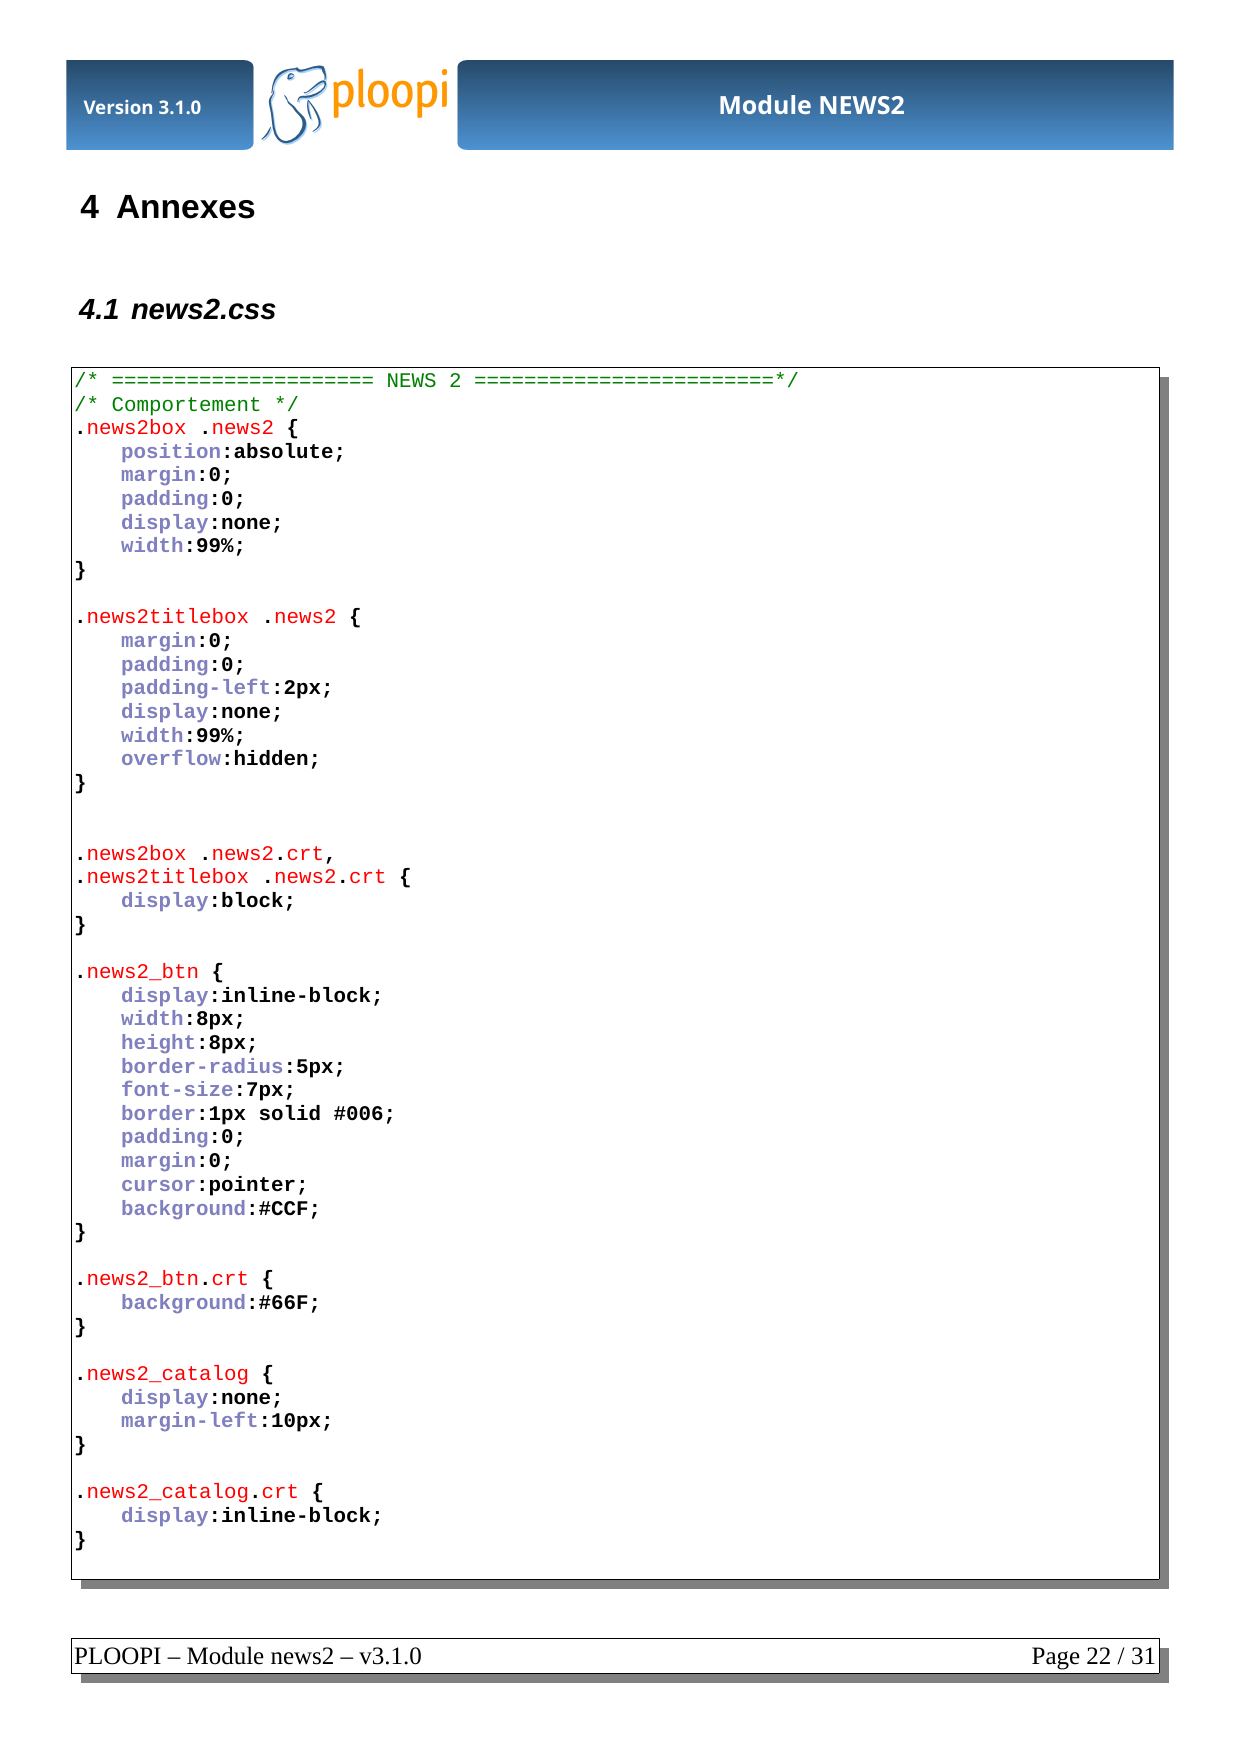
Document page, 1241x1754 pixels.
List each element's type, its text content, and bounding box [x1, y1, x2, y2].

text font-size:7px; [72, 1076, 1159, 1100]
text padding:0; [72, 485, 1159, 509]
text margin:0; [72, 627, 1159, 651]
text display:none; [72, 509, 1159, 532]
text height:8px; [72, 1029, 1159, 1053]
text overflow:hidden; [72, 745, 1159, 769]
text .news2_catalog { [72, 1360, 1159, 1384]
text padding:0; [72, 1123, 1159, 1147]
text /* Comportement */ [72, 391, 1159, 414]
text margin-left:10px; [72, 1407, 1159, 1431]
text /* ===================== NEWS 2 ========================*/ [72, 368, 1159, 391]
text .news2titlebox .news2.crt { [72, 863, 1159, 887]
text padding-left:2px; [72, 674, 1159, 698]
text } [72, 769, 1159, 796]
text .news2_catalog.crt { [72, 1478, 1159, 1502]
text cursor:pointer; [72, 1171, 1159, 1194]
text width:99%; [72, 532, 1159, 556]
text background:#66F; [72, 1289, 1159, 1313]
picture [66, 59, 1174, 153]
text position:absolute; [72, 438, 1159, 461]
text } [72, 1313, 1159, 1339]
text .news2_btn.crt { [72, 1265, 1159, 1289]
text display:none; [72, 1384, 1159, 1407]
text .news2_btn { [72, 958, 1159, 982]
subtitle Annexes [71, 187, 1169, 226]
text .news2titlebox .news2 { [72, 603, 1159, 627]
text margin:0; [72, 461, 1159, 485]
text } [72, 911, 1159, 937]
text .news2box .news2 { [72, 414, 1159, 438]
text padding:0; [72, 651, 1159, 674]
text } [72, 1526, 1159, 1552]
text margin:0; [72, 1147, 1159, 1171]
text width:8px; [72, 1005, 1159, 1029]
text .news2box .news2.crt, [72, 840, 1159, 863]
text display:none; [72, 698, 1159, 722]
text border:1px solid #006; [72, 1100, 1159, 1123]
text width:99%; [72, 722, 1159, 745]
text display:inline-block; [72, 982, 1159, 1005]
text border-radius:5px; [72, 1053, 1159, 1076]
text background:#CCF; [72, 1194, 1159, 1218]
text display:inline-block; [72, 1502, 1159, 1526]
subtitle news2.css [71, 292, 1169, 326]
text display:block; [72, 887, 1159, 911]
text } [72, 1218, 1159, 1245]
text } [72, 556, 1159, 583]
text } [72, 1431, 1159, 1458]
